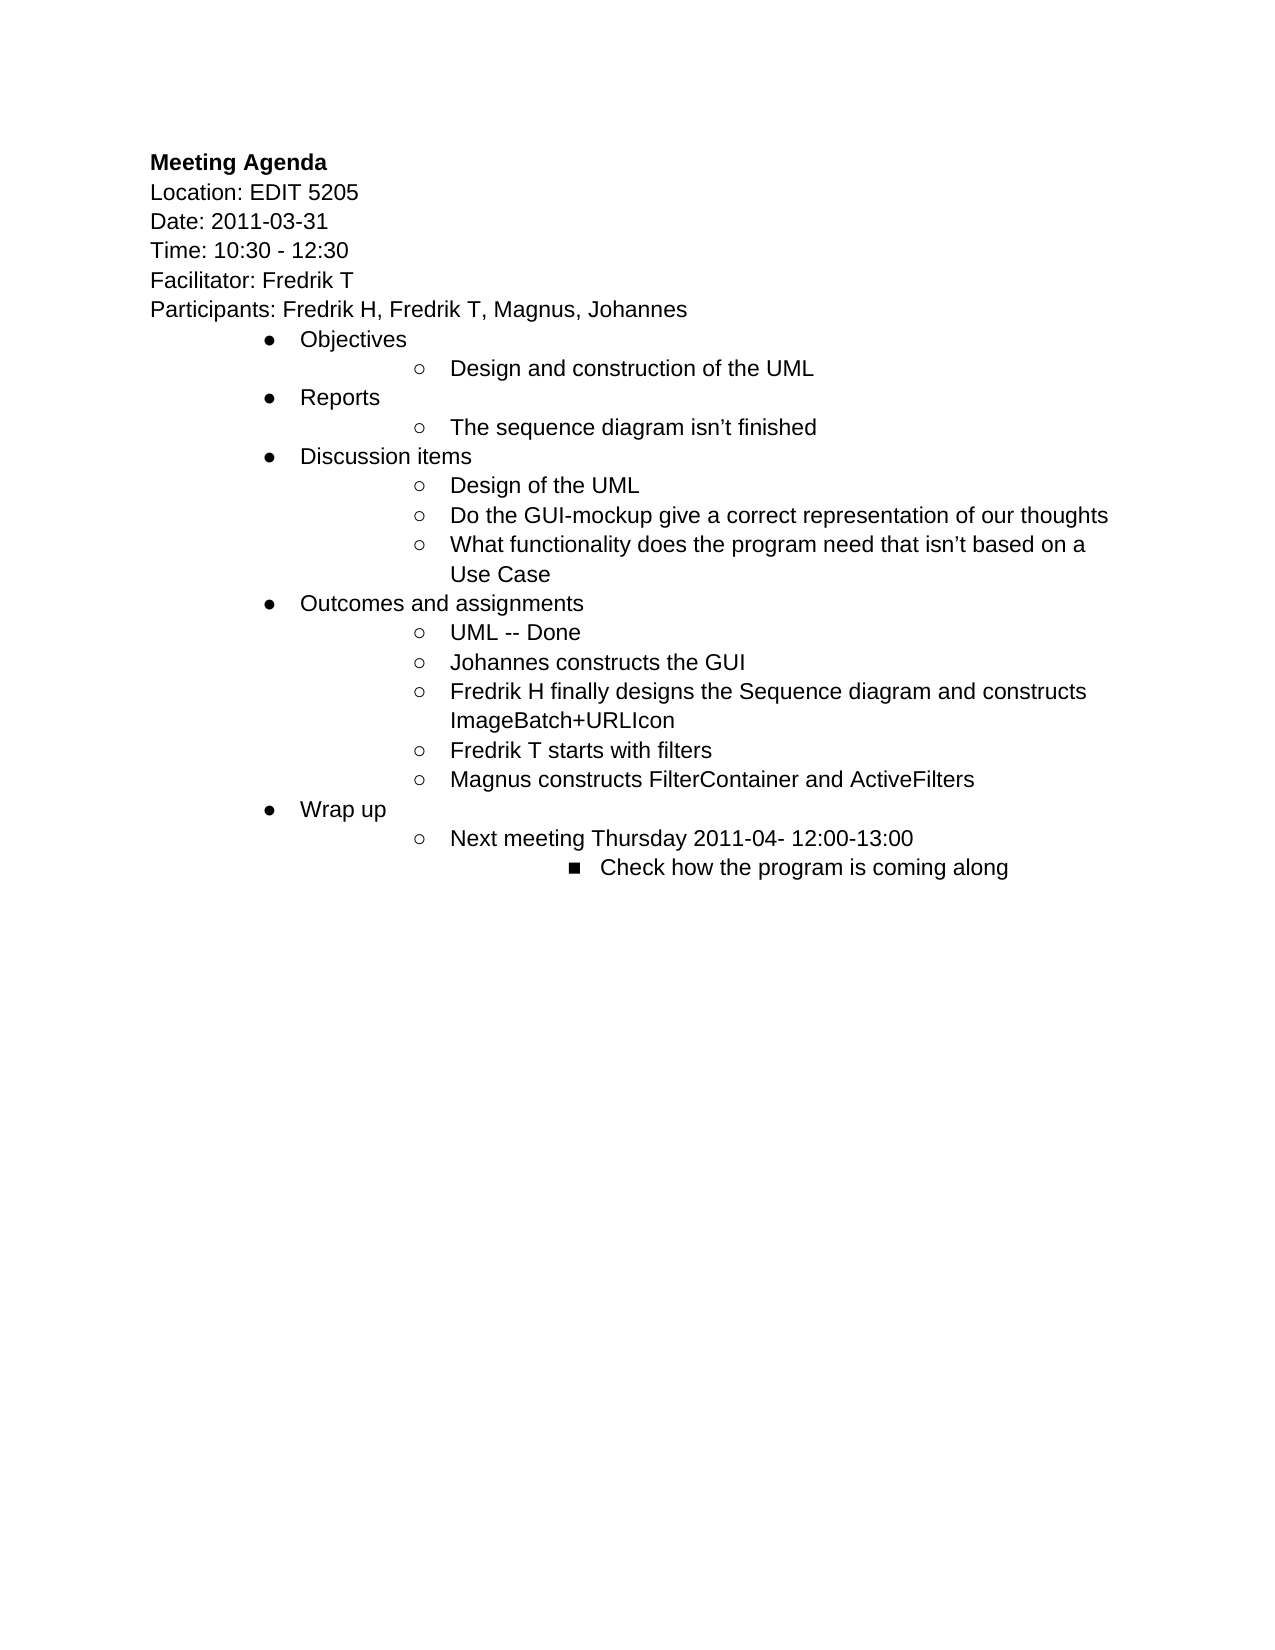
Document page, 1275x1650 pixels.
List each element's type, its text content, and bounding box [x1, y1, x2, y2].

list The sequence diagram isn’t finished [412, 414, 1125, 440]
list UML -- Done [412, 620, 1125, 646]
list Do the GUI-mockup give a correct representation of our thoughts [412, 502, 1125, 528]
list Outcomes and assignments [262, 591, 1125, 616]
text Meeting Agenda [150, 150, 1125, 176]
list Design and construction of the UML [412, 356, 1125, 381]
list Objectives [262, 326, 1125, 352]
list Magnus constructs FilterContainer and ActiveFilters [412, 767, 1125, 792]
list Design of the UML [412, 473, 1125, 499]
text Date: 2011-03-31 [150, 209, 1125, 234]
text Participants: Fredrik H, Fredrik T, Magnus, Johannes [150, 297, 1125, 322]
list Johannes constructs the GUI [412, 649, 1125, 675]
list Check how the program is coming along [375, 855, 1125, 881]
list What functionality does the program need that isn’t based on a Use Case [412, 532, 1125, 587]
text Location: EDIT 5205 [150, 179, 1125, 205]
list Discussion items [262, 444, 1125, 469]
list Next meeting Thursday 2011-04- 12:00-13:00 [412, 826, 1125, 851]
list Reports [262, 385, 1125, 411]
list Fredrik H finally designs the Sequence diagram and constructs ImageBatch+URLIcon [412, 679, 1125, 734]
list Wrap up [262, 796, 1125, 822]
list Fredrik T starts with filters [412, 737, 1125, 763]
text Facilitator: Fredrik T [150, 267, 1125, 293]
text Time: 10:30 - 12:30 [150, 238, 1125, 264]
